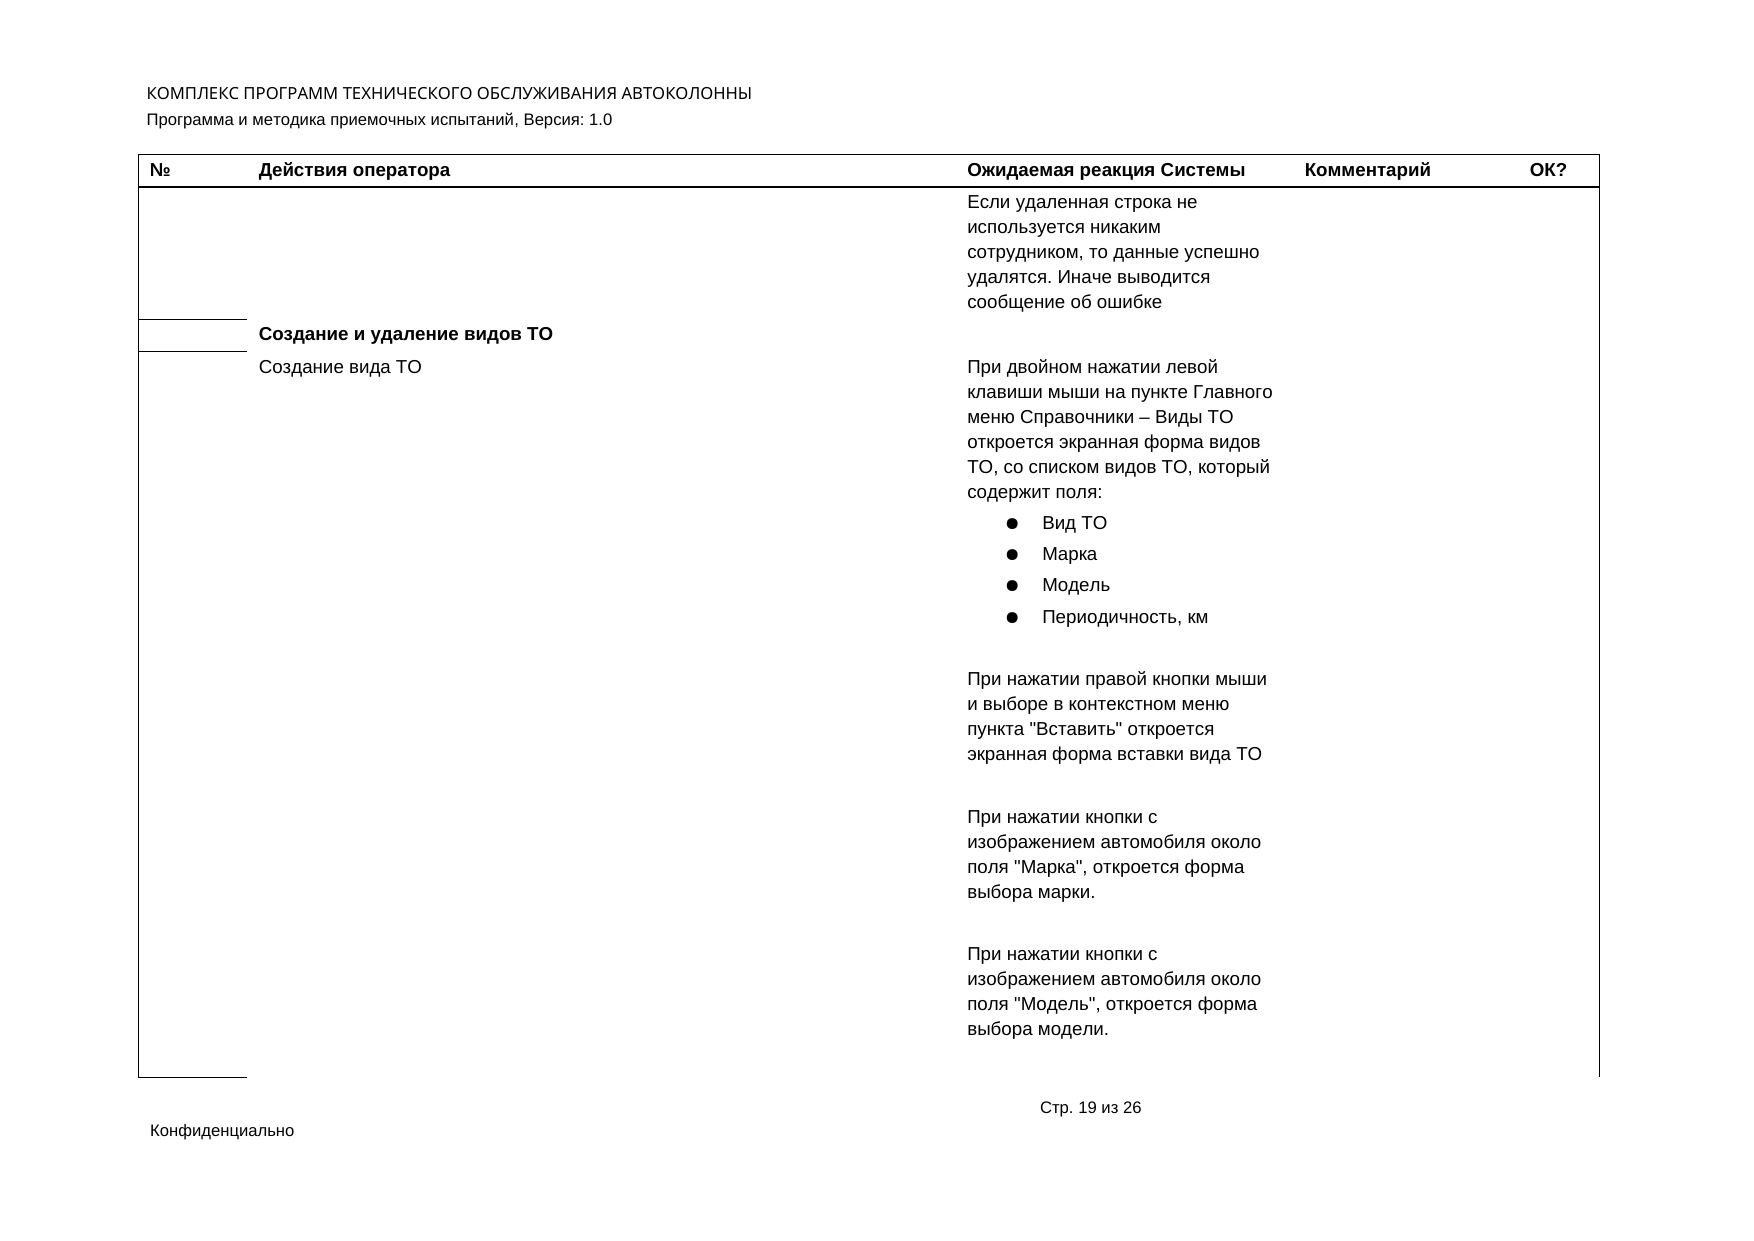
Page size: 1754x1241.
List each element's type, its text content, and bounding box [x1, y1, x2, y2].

table_header ОК? [1518, 155, 1599, 186]
table_cell При двойном нажатии левой клавиши мыши на пункте Главного меню Справочники – Виды ТО откроется экранная форма видов ТО, со списком видов ТО, который содержит поля: Вид ТО Марка Модель Периодичность, км При нажатии правой кнопки мыши и выборе в контекстном меню пункта "Вставить" откроется экранная форма вставки вида ТО При нажатии кнопки с изображением автомобиля около поля "Марка", откроется форма выбора марки. При нажатии кнопки с изображением автомобиля около поля "Модель", откроется форма выбора модели. [956, 351, 1293, 1077]
table_cell [956, 319, 1293, 351]
table_header Комментарий [1293, 155, 1518, 186]
table_cell [139, 320, 247, 351]
table_cell Создание и удаление видов ТО [247, 319, 956, 351]
table_cell [1518, 319, 1599, 351]
table_cell [1518, 188, 1599, 319]
table_cell [247, 188, 956, 319]
table_cell [1293, 319, 1518, 351]
table_header № [139, 155, 247, 186]
table_cell [139, 188, 247, 319]
table_cell Если удаленная строка не используется никаким сотрудником, то данные успешно удалятся. Иначе выводится сообщение об ошибке [956, 188, 1293, 319]
table_cell Создание вида ТО [247, 351, 956, 1077]
table_cell [139, 352, 247, 1077]
table_cell [1518, 351, 1599, 1077]
table_cell [1293, 351, 1518, 1077]
table_cell [1293, 188, 1518, 319]
table_header Ожидаемая реакция Системы [956, 155, 1293, 186]
table_header Действия оператора [247, 155, 956, 186]
